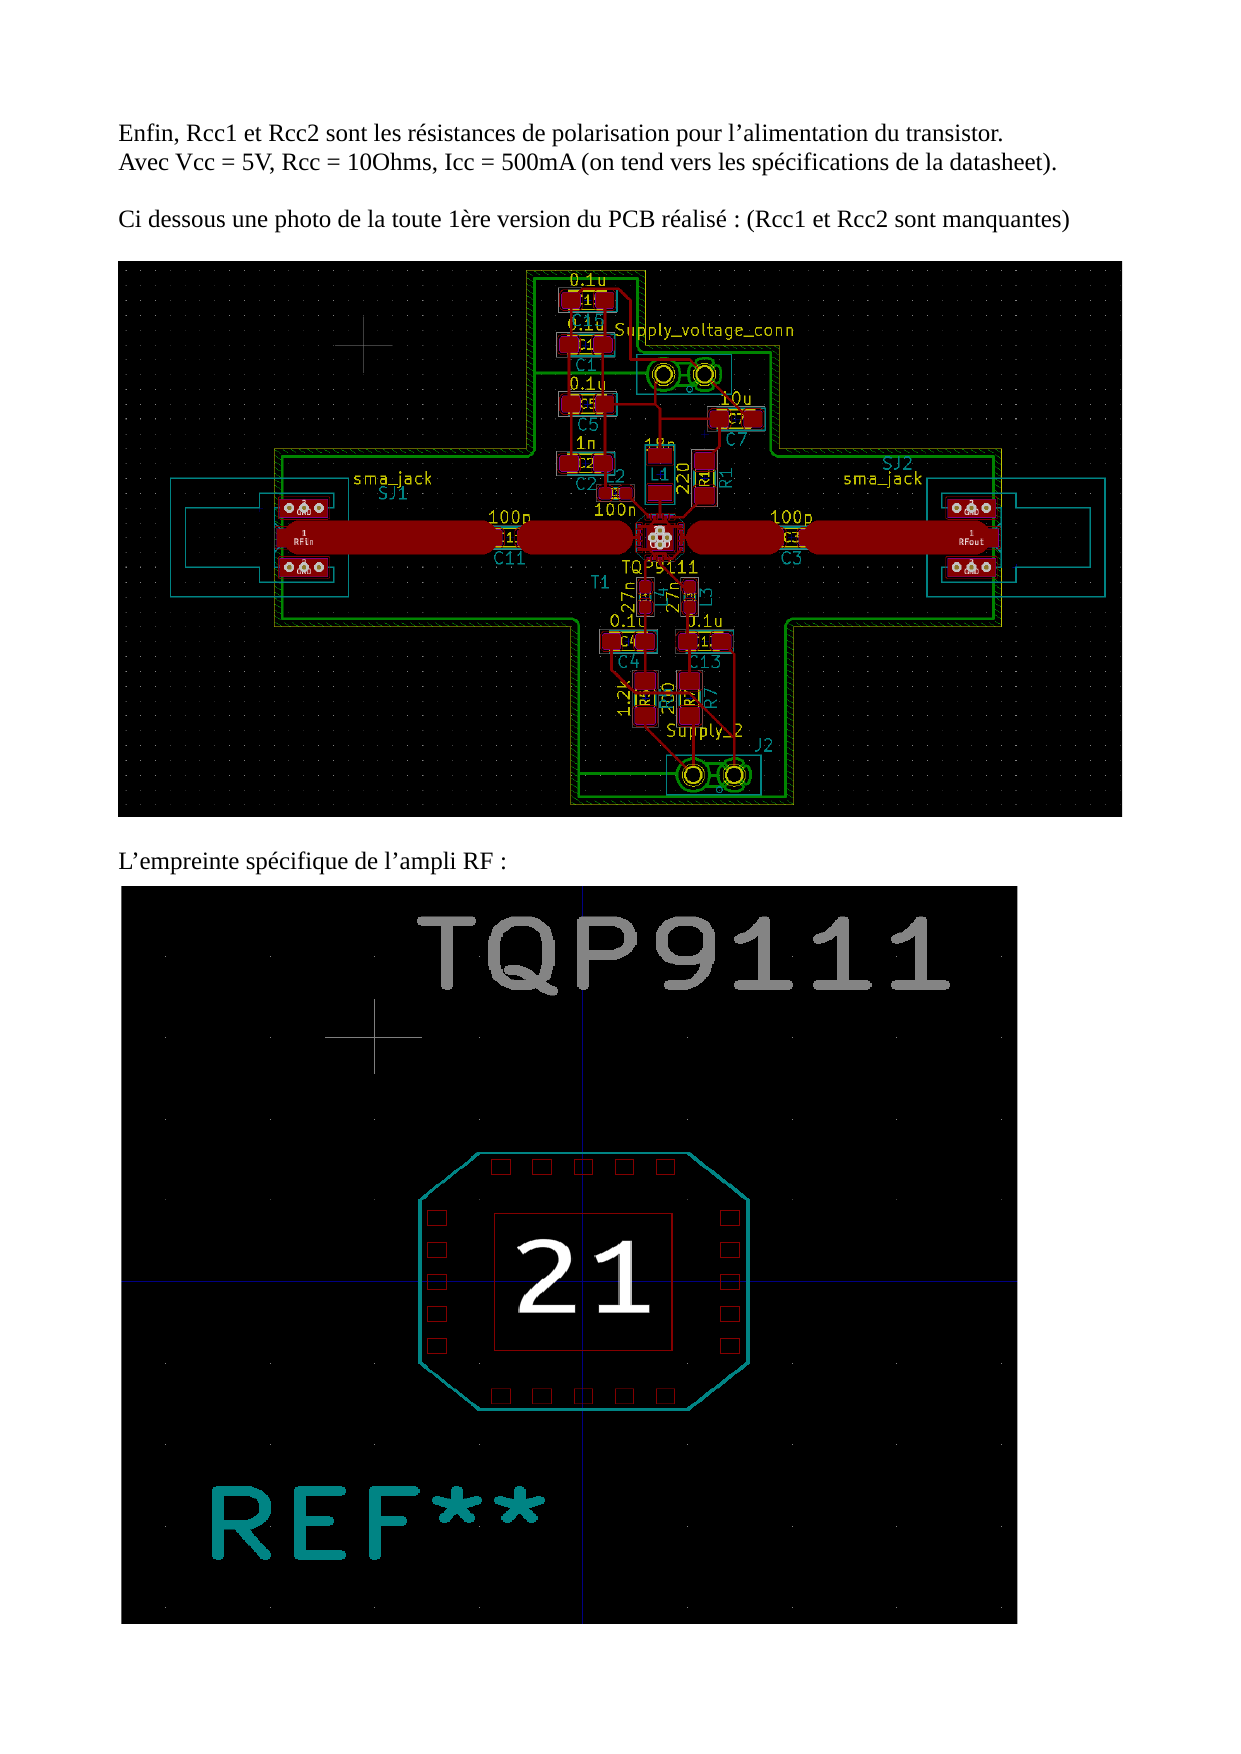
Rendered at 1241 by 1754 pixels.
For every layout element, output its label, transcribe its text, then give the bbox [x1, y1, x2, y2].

picture [118, 261, 1123, 817]
text Enfin, Rcc1 et Rcc2 sont les résistances de polarisation pour l’alimentation du transistor. [118, 118, 1122, 147]
text Ci dessous une photo de la toute 1ère version du PCB réalisé : (Rcc1 et Rcc2 sont manquantes) [118, 204, 1122, 233]
picture [121, 886, 1018, 1624]
text Avec Vcc = 5V, Rcc = 10Ohms, Icc = 500mA (on tend vers les spécifications de la datasheet). [118, 147, 1122, 176]
text L’empreinte spécifique de l’ampli RF : [118, 846, 1122, 874]
